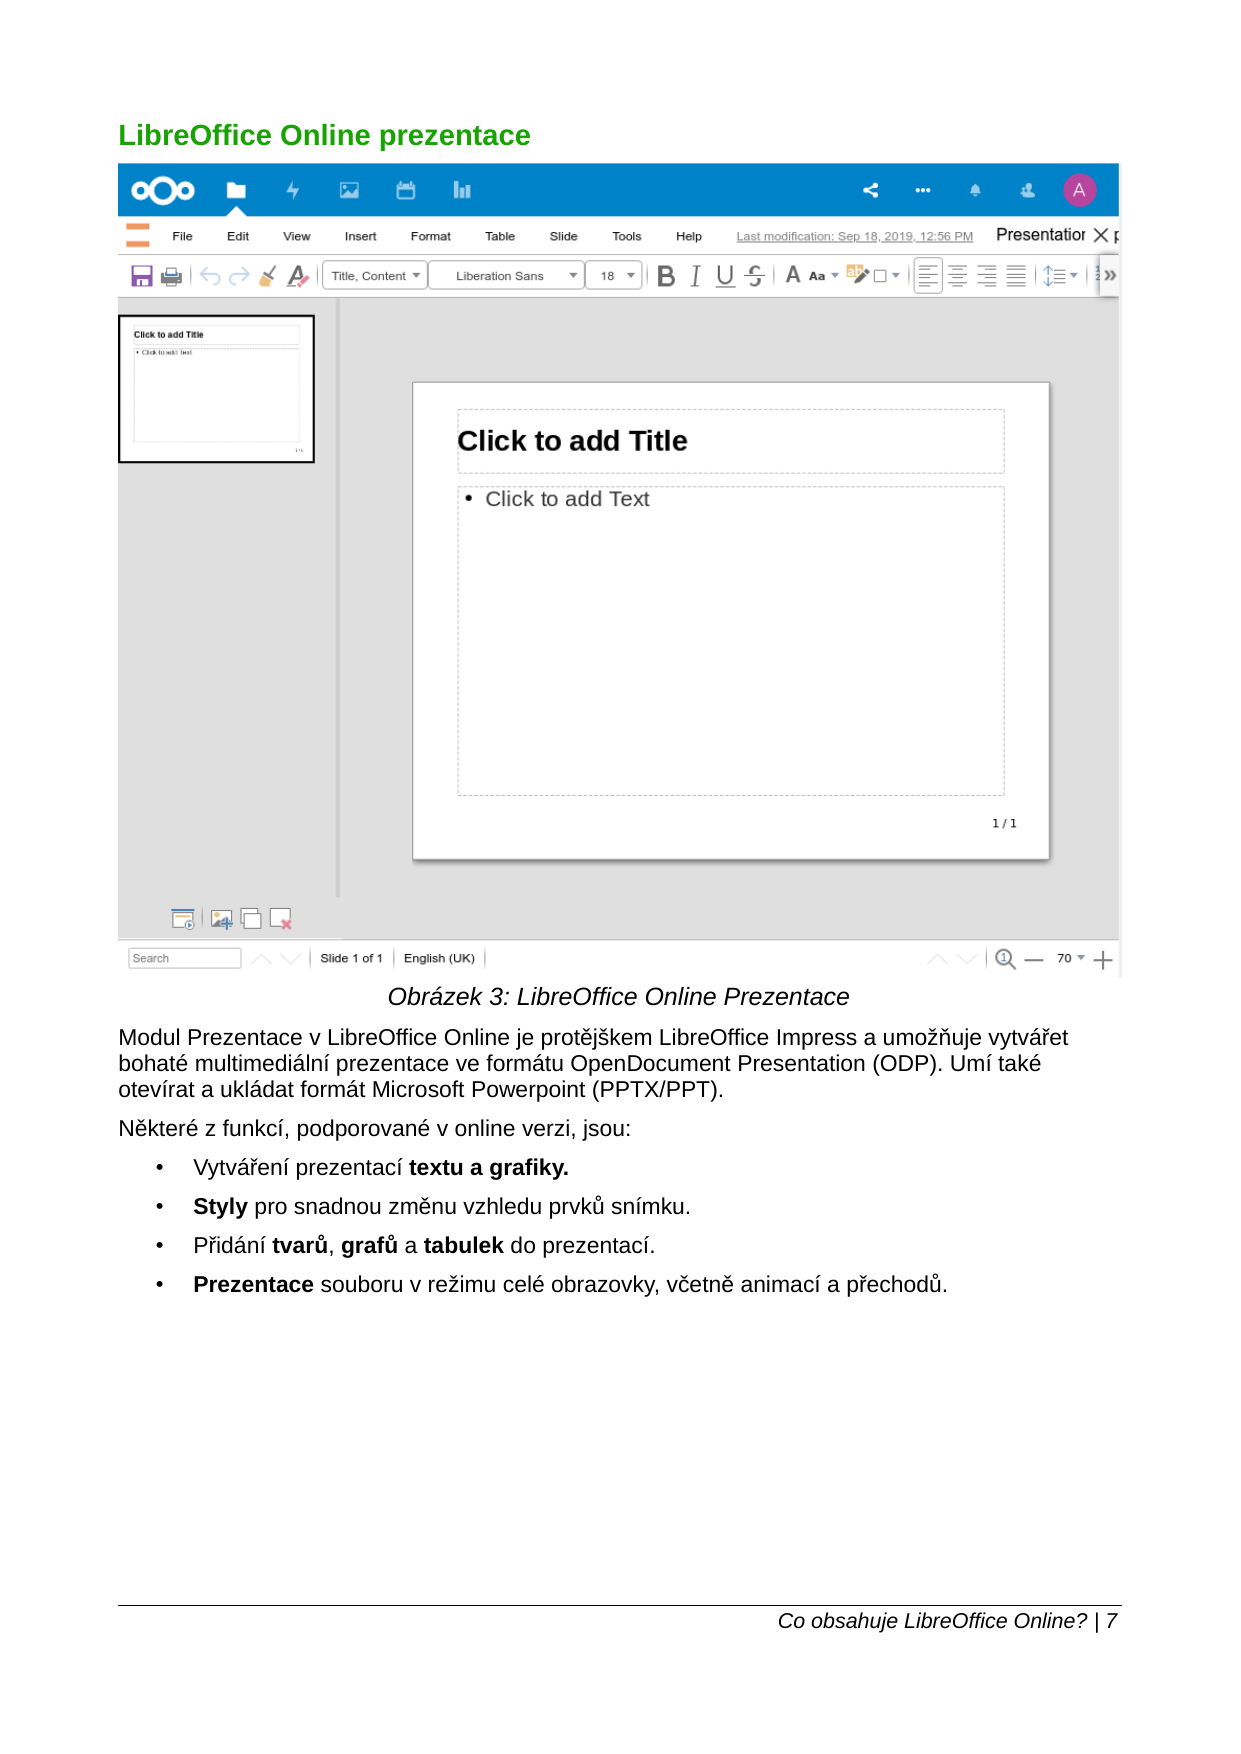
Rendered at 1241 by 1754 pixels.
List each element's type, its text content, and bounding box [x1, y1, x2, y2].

list Přidání tvarů, grafů a tabulek do prezentací. [156, 1232, 1122, 1258]
text Obrázek 3: LibreOffice Online Prezentace [118, 977, 1122, 1011]
picture [118, 163, 1123, 977]
list Styly pro snadnou změnu vzhledu prvků snímku. [156, 1193, 1122, 1219]
list Prezentace souboru v režimu celé obrazovky, včetně animací a přechodů. [156, 1271, 1122, 1297]
text Modul Prezentace v LibreOffice Online je protějškem LibreOffice Impress a umožňuje vytvářet bohaté multimediální prezentace ve formátu OpenDocument Presentation (ODP). Umí také otevírat a ukládat formát Microsoft Powerpoint (PPTX/PPT). [118, 1024, 1122, 1103]
subtitle LibreOffice Online prezentace [118, 118, 1122, 152]
list Vytváření prezentací textu a grafiky. [156, 1154, 1122, 1180]
text Některé z funkcí, podporované v online verzi, jsou: [118, 1115, 1122, 1142]
